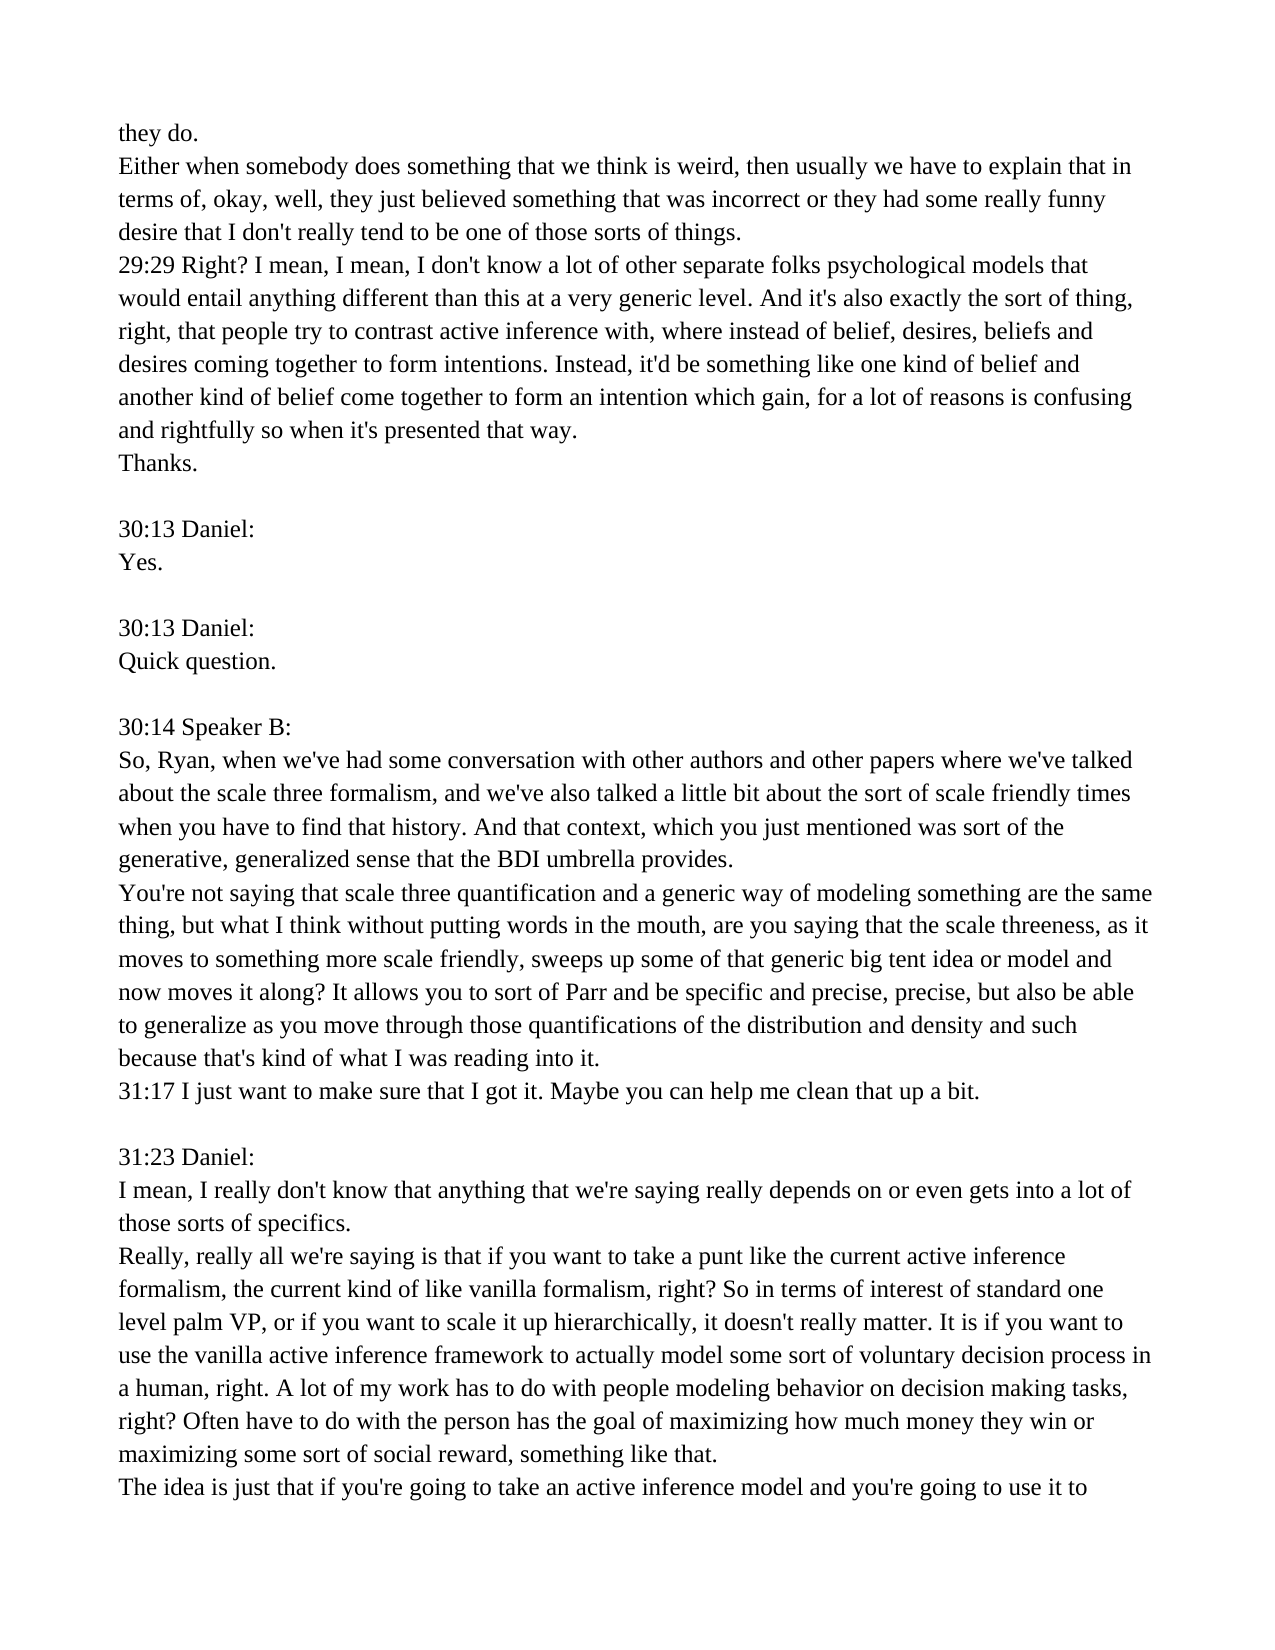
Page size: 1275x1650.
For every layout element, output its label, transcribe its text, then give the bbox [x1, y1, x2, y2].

text 30:13 Daniel: [118, 613, 1157, 642]
text So, Ryan, when we've had some conversation with other authors and other papers where we've talked about the scale three formalism, and we've also talked a little bit about the sort of scale friendly times when you have to find that history. And that context, which you just mentioned was sort of the generative, generalized sense that the BDI umbrella provides. [118, 746, 1157, 873]
text I mean, I really don't know that anything that we're saying really depends on or even gets into a lot of those sorts of specifics. [118, 1175, 1157, 1237]
text 30:13 Daniel: [118, 514, 1157, 543]
text Really, really all we're saying is that if you want to take a punt like the current active inference formalism, the current kind of like vanilla formalism, right? So in terms of interest of standard one level palm VP, or if you want to scale it up hierarchically, it doesn't really matter. It is if you want to use the vanilla active inference framework to actually model some sort of voluntary decision process in a human, right. A lot of my work has to do with people modeling behavior on decision making tasks, right? Often have to do with the person has the goal of maximizing how much money they win or maximizing some sort of social reward, something like that. [118, 1241, 1157, 1468]
text 31:23 Daniel: [118, 1142, 1157, 1171]
text Either when somebody does something that we think is weird, then usually we have to explain that in terms of, okay, well, they just believed something that was incorrect or they had some really funny desire that I don't really tend to be one of those sorts of things. [118, 151, 1157, 246]
text 29:29 Right? I mean, I mean, I don't know a lot of other separate folks psychological models that would entail anything different than this at a very generic level. And it's also exactly the sort of thing, right, that people try to contrast active inference with, where instead of belief, desires, beliefs and desires coming together to form intentions. Instead, it'd be something like one kind of belief and another kind of belief come together to form an intention which gain, for a lot of reasons is confusing and rightfully so when it's presented that way. [118, 250, 1157, 444]
text they do. [118, 118, 1157, 147]
text 31:17 I just want to make sure that I got it. Maybe you can help me clean that up a bit. [118, 1076, 1157, 1104]
text Thanks. [118, 448, 1157, 477]
text You're not saying that scale three quantification and a generic way of modeling something are the same thing, but what I think without putting words in the mouth, are you saying that the scale threeness, as it moves to something more scale friendly, sweeps up some of that generic big tent idea or model and now moves it along? It allows you to sort of Parr and be specific and precise, precise, but also be able to generalize as you move through those quantifications of the distribution and density and such because that's kind of what I was reading into it. [118, 878, 1157, 1071]
text Quick question. [118, 646, 1157, 675]
text The idea is just that if you're going to take an active inference model and you're going to use it to [118, 1472, 1157, 1501]
text Yes. [118, 547, 1157, 576]
text 30:14 Speaker B: [118, 712, 1157, 741]
